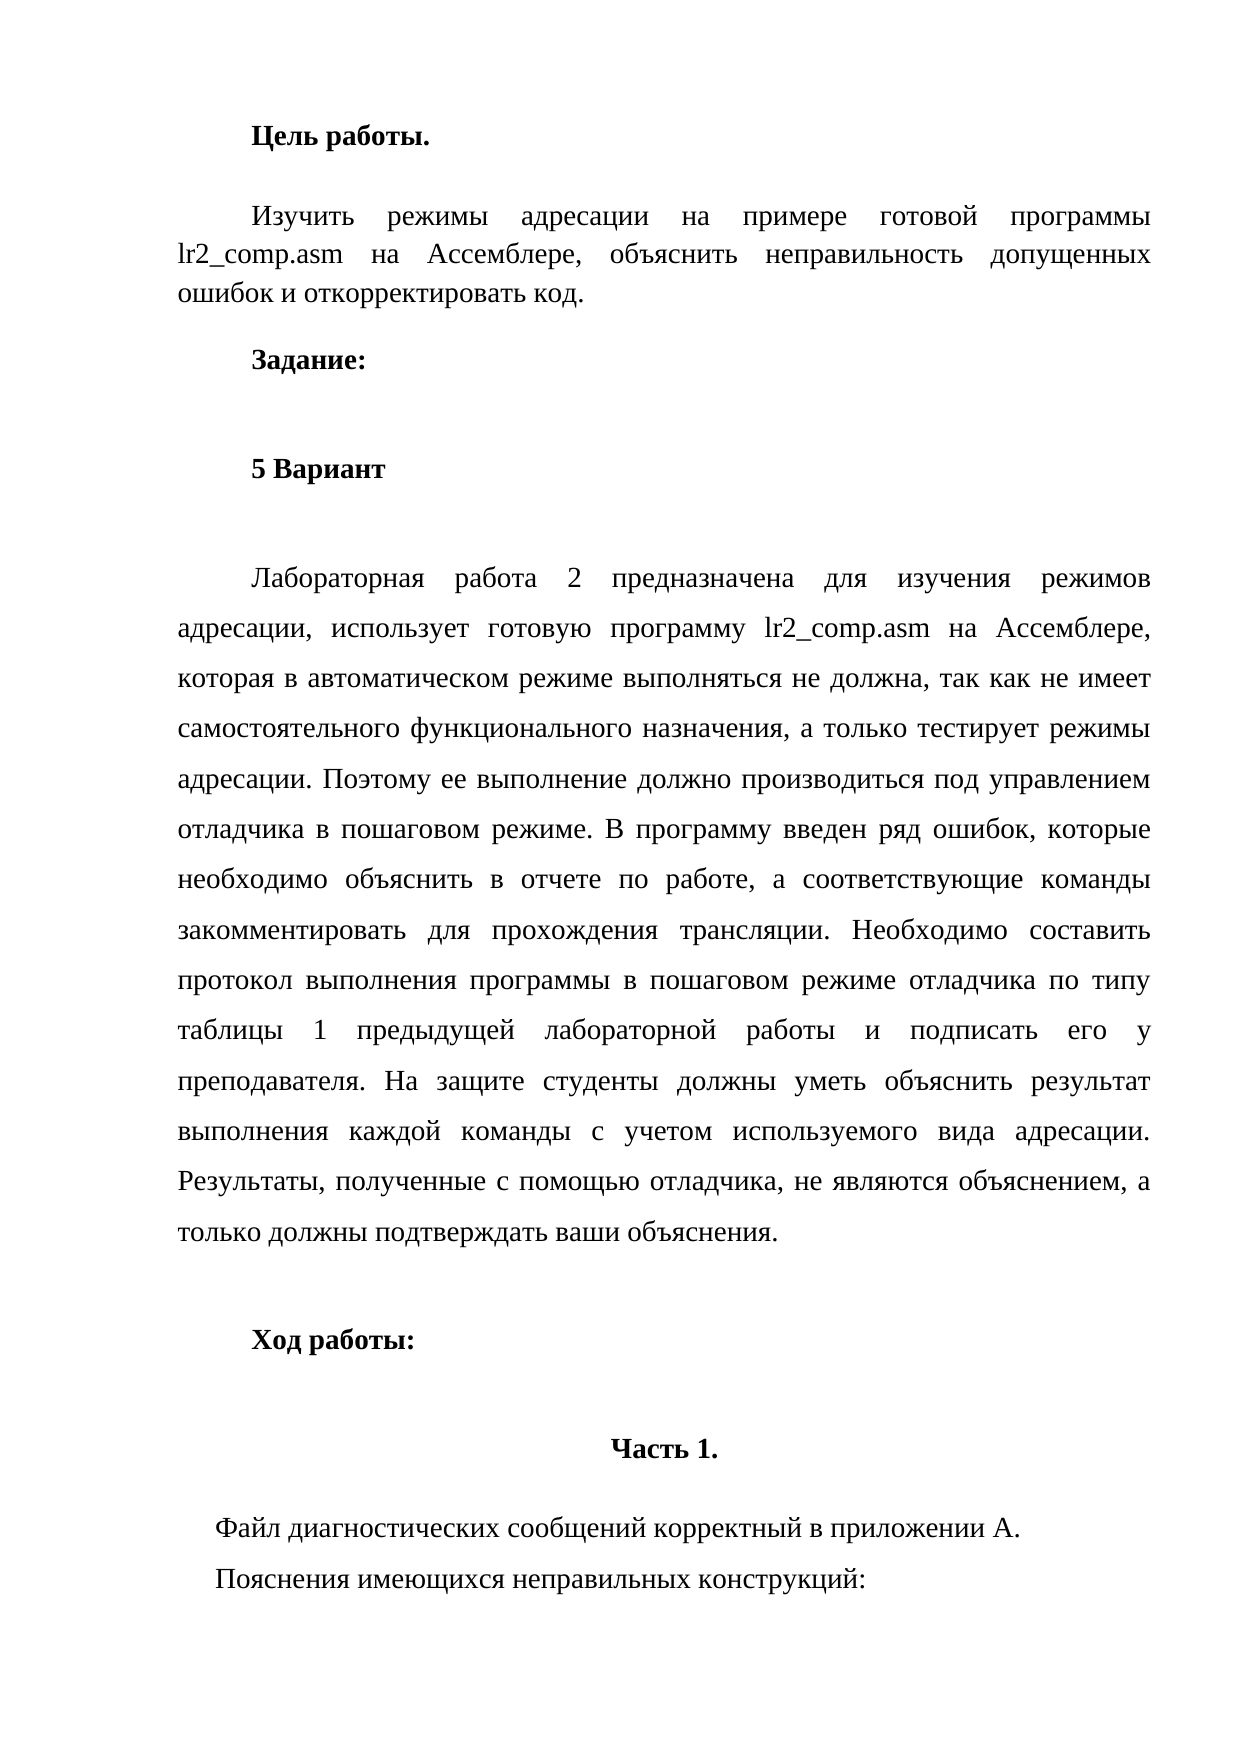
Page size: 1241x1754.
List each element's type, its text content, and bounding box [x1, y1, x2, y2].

text Пояснения имеющихся неправильных конструкций: [215, 1561, 1152, 1594]
text Цель работы. [177, 118, 1152, 152]
text Лабораторная работа 2 предназначена для изучения режимов адресации, использует готовую программу lr2_comp.asm на Ассемблере, которая в автоматическом режиме выполняться не должна, так как не имеет самостоятельного функционального назначения, а только тестирует режимы адресации. Поэтому ее выполнение должно производиться под управлением отладчика в пошаговом режиме. В программу введен ряд ошибок, которые необходимо объяснить в отчете по работе, а соответствующие команды закомментировать для прохождения трансляции. Необходимо составить протокол выполнения программы в пошаговом режиме отладчика по типу таблицы 1 предыдущей лабораторной работы и подписать его у преподавателя. На защите студенты должны уметь объяснить результат выполнения каждой команды с учетом используемого вида адресации. Результаты, полученные с помощью отладчика, не являются объяснением, а только должны подтверждать ваши объяснения. [177, 560, 1152, 1247]
text Ход работы: [177, 1322, 1152, 1356]
text Задание: [177, 342, 1152, 376]
text Часть 1. [177, 1431, 1152, 1464]
text 5 Вариант [177, 451, 1152, 484]
text Файл диагностических сообщений корректный в приложении А. [215, 1511, 1152, 1544]
text Изучить режимы адресации на примере готовой программы lr2_comp.asm на Ассемблере, объяснить неправильность допущенных ошибок и откорректировать код. [177, 198, 1152, 308]
